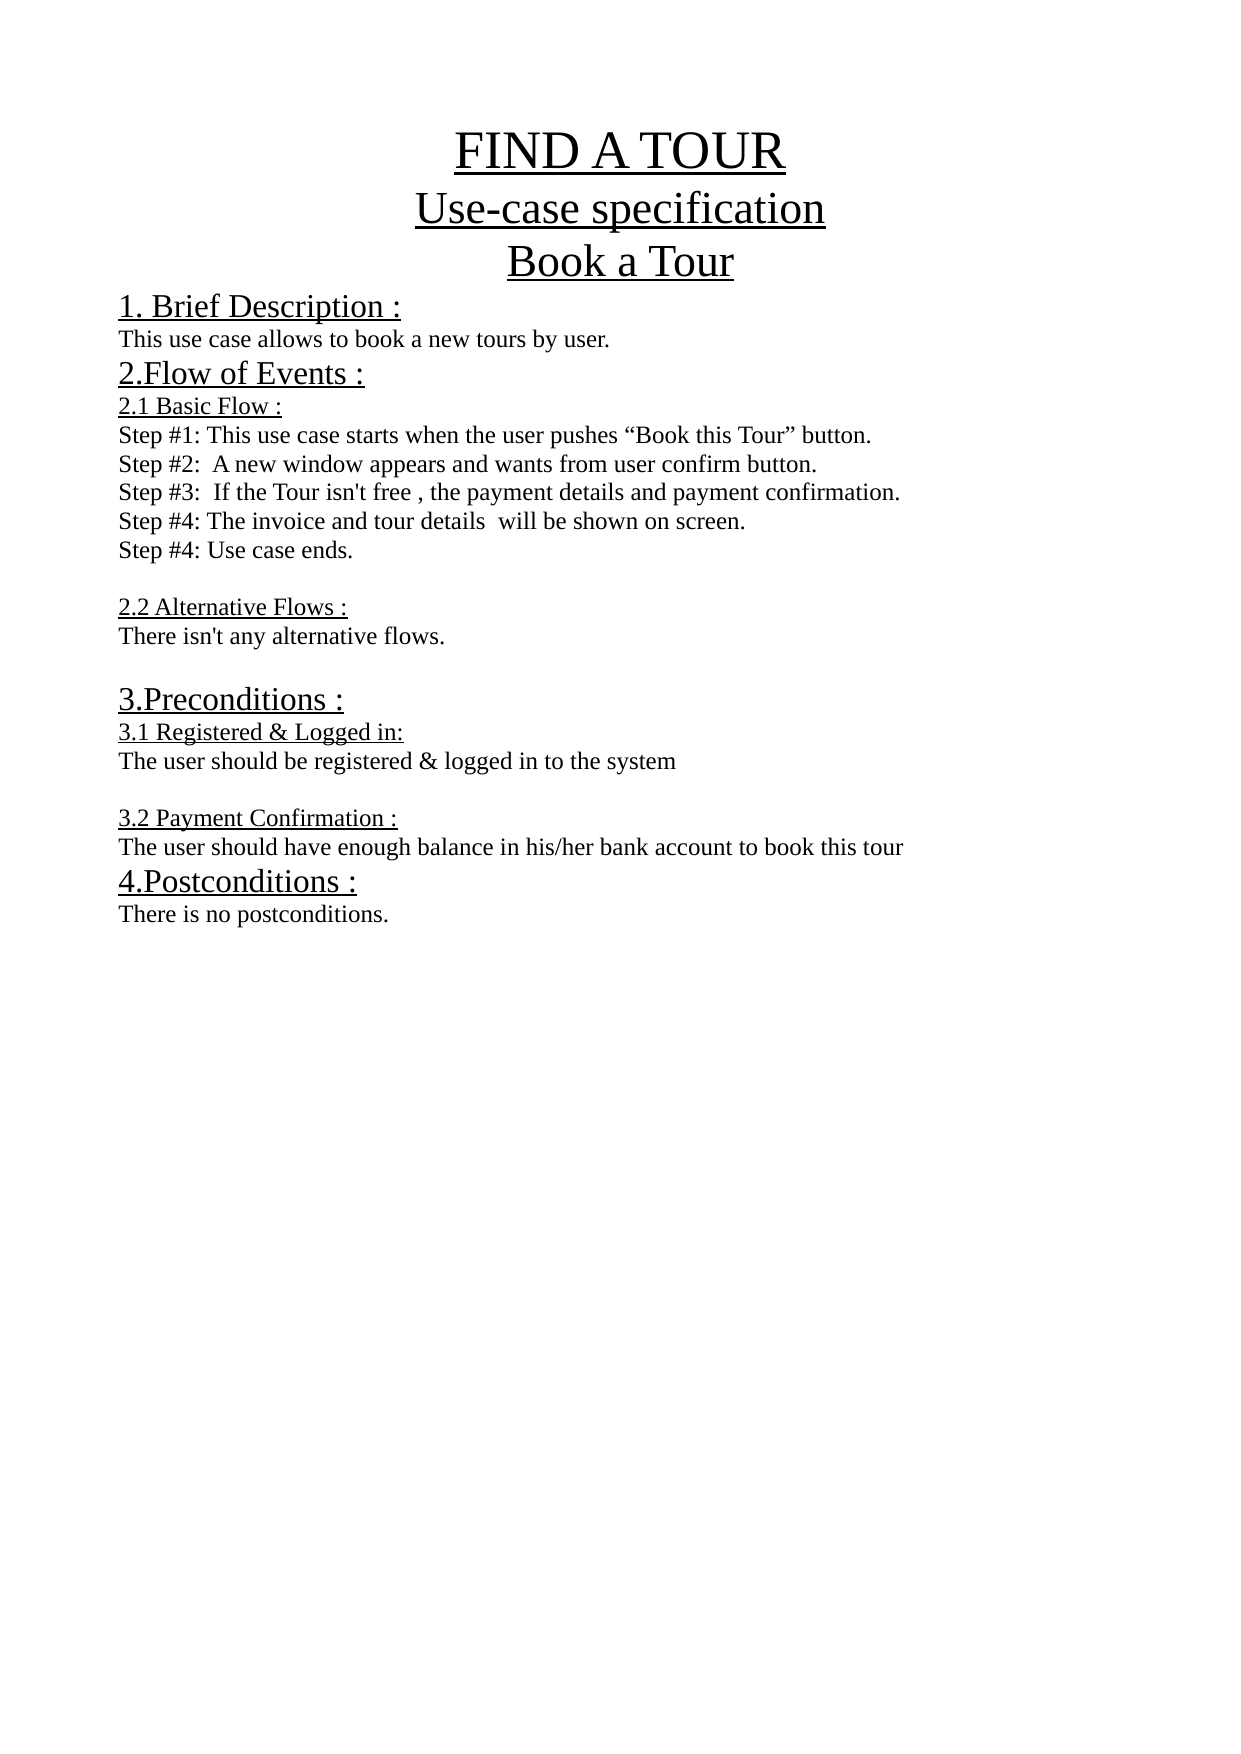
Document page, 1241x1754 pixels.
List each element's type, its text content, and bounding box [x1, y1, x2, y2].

text The user should be registered & logged in to the system [118, 746, 1122, 774]
text Step #4: The invoice and tour details will be shown on screen. [118, 506, 1122, 535]
text There is no postconditions. [118, 899, 1122, 928]
text 3.2 Payment Confirmation : [118, 803, 1122, 832]
text The user should have enough balance in his/her bank account to book this tour [118, 832, 1122, 861]
text 3.1 Registered & Logged in: [118, 717, 1122, 746]
text 4.Postconditions : [118, 861, 1122, 899]
text Step #3: If the Tour isn't free , the payment details and payment confirmation. [118, 477, 1122, 506]
text Step #1: This use case starts when the user pushes “Book this Tour” button. [118, 420, 1122, 449]
text 2.1 Basic Flow : [118, 391, 1122, 420]
text There isn't any alternative flows. [118, 621, 1122, 650]
text Use-case specification [118, 180, 1122, 233]
text 1. Brief Description : [118, 286, 1122, 324]
text 2.Flow of Events : [118, 353, 1122, 391]
text 3.Preconditions : [118, 679, 1122, 717]
text Book a Tour [118, 233, 1122, 286]
text Step #4: Use case ends. [118, 535, 1122, 564]
text FIND A TOUR [118, 118, 1122, 180]
text 2.2 Alternative Flows : [118, 592, 1122, 621]
text This use case allows to book a new tours by user. [118, 324, 1122, 353]
text Step #2: A new window appears and wants from user confirm button. [118, 449, 1122, 477]
